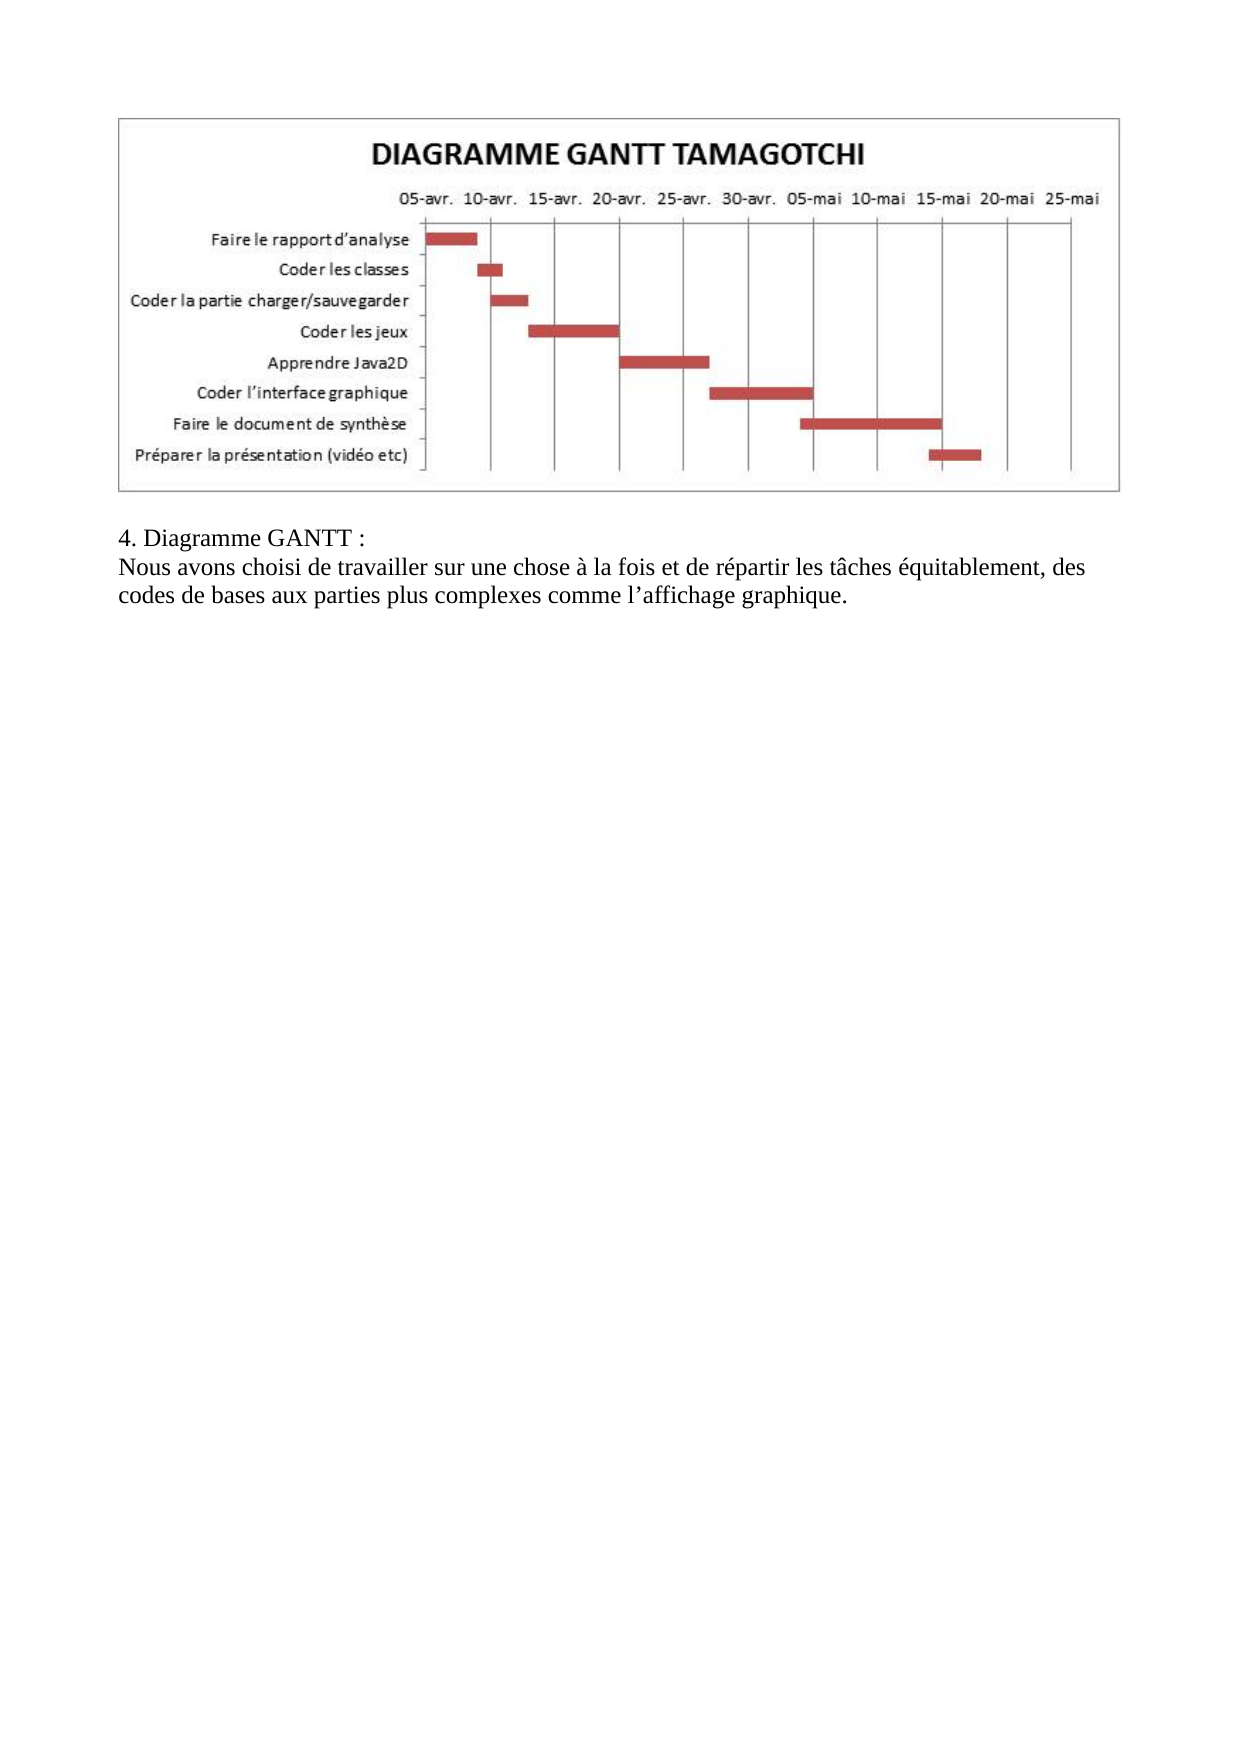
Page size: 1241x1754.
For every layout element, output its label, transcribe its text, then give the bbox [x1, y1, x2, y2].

text Nous avons choisi de travailler sur une chose à la fois et de répartir les tâches équitablement, des codes de bases aux parties plus complexes comme l’affichage graphique. [118, 552, 1122, 609]
picture [118, 118, 1123, 495]
text 4. Diagramme GANTT : [118, 523, 1122, 552]
